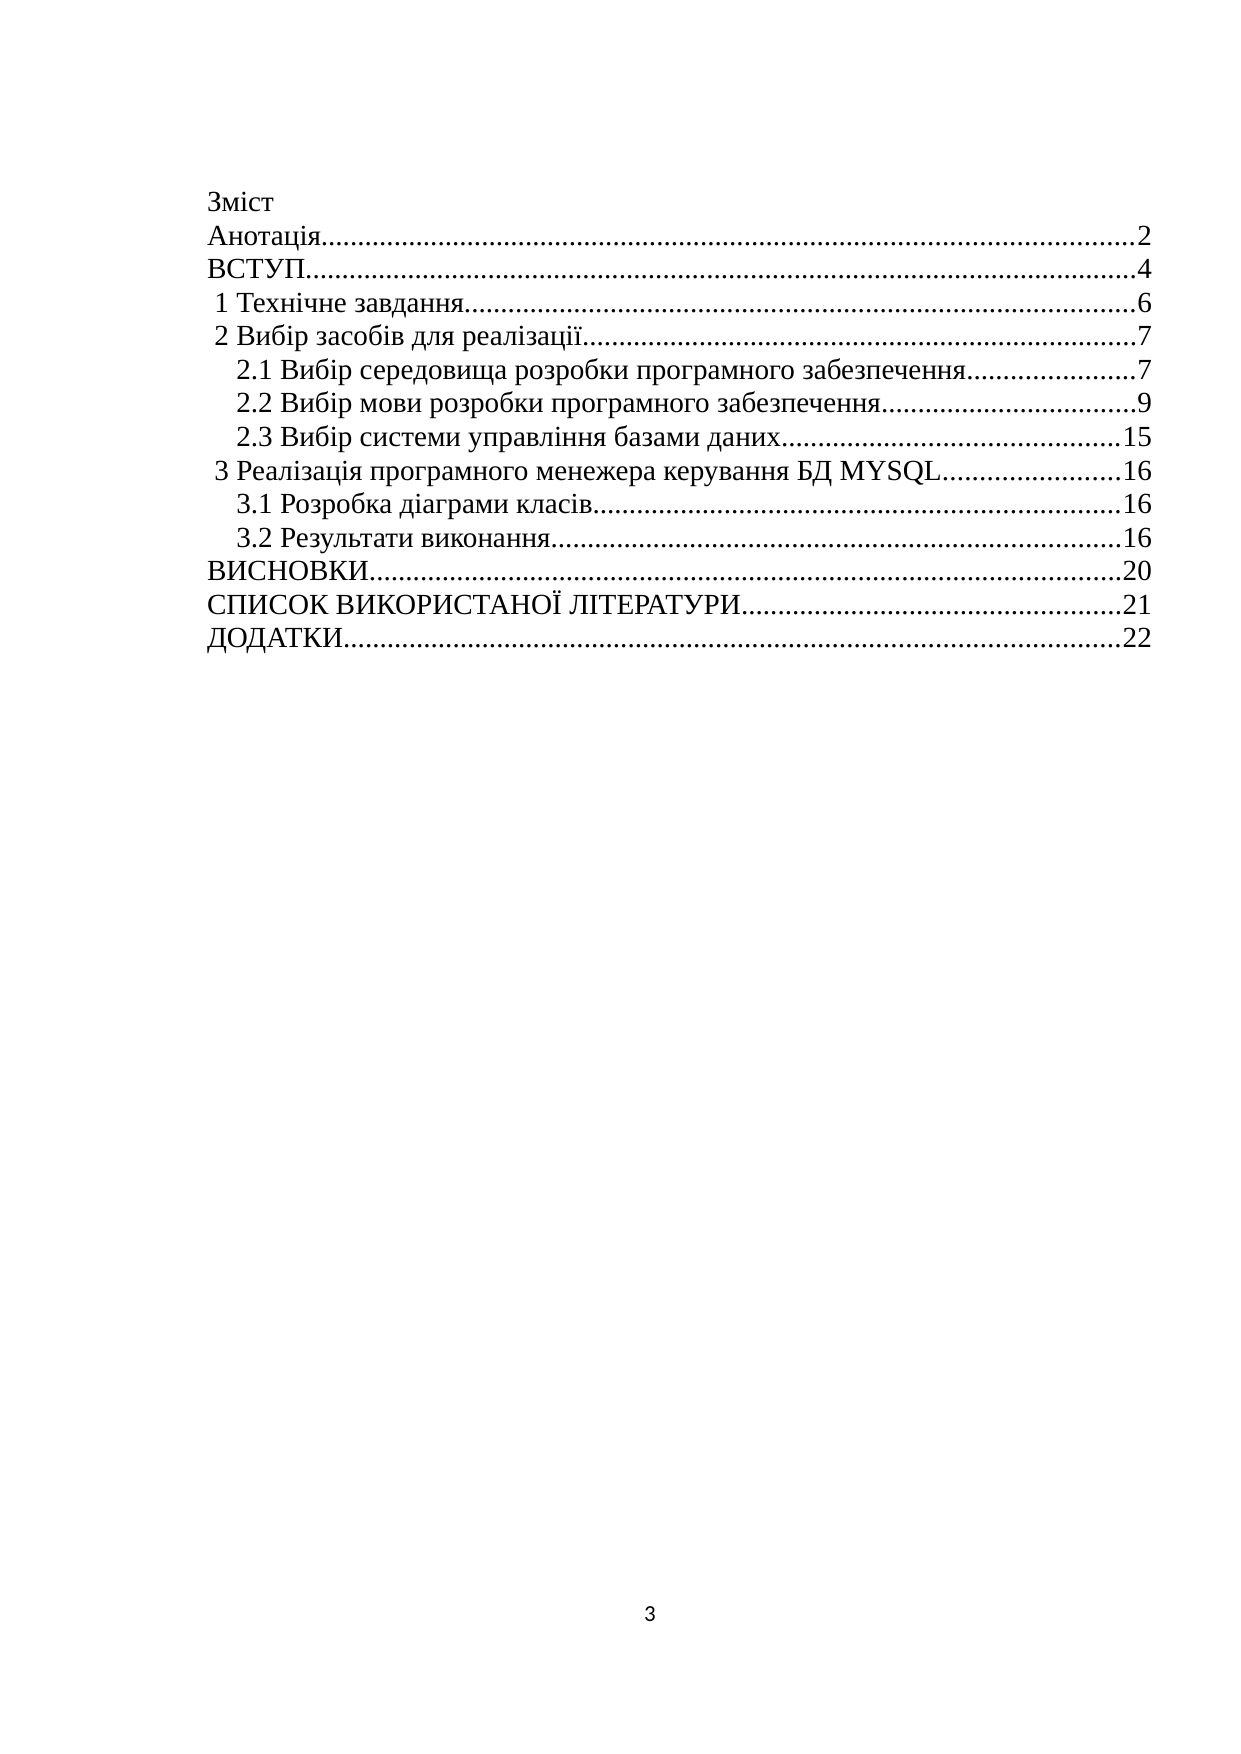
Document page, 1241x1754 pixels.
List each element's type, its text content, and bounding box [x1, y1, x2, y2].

text ВИСНОВКИ 20 [148, 553, 1152, 587]
text 2.2 Вибір мови розробки програмного забезпечення 9 [148, 386, 1152, 419]
text 3 Реалізація програмного менежера керування БД MYSQL 16 [148, 453, 1152, 486]
text 2 Вибір засобів для реалізації 7 [148, 318, 1152, 352]
text 3.2 Результати виконання 16 [148, 520, 1152, 553]
text 3.1 Розробка діаграми класів 16 [148, 486, 1152, 520]
text Анотація 2 [148, 218, 1152, 251]
text СПИСОК ВИКОРИСТАНОЇ ЛІТЕРАТУРИ 21 [148, 587, 1152, 620]
text 2.1 Вибір середовища розробки програмного забезпечення 7 [148, 352, 1152, 386]
text ДОДАТКИ 22 [148, 620, 1152, 654]
text Зміст [148, 184, 1152, 218]
text 1 Технічне завдання 6 [148, 285, 1152, 318]
text ВСТУП 4 [148, 251, 1152, 285]
text 2.3 Вибір системи управління базами даних 15 [148, 419, 1152, 453]
